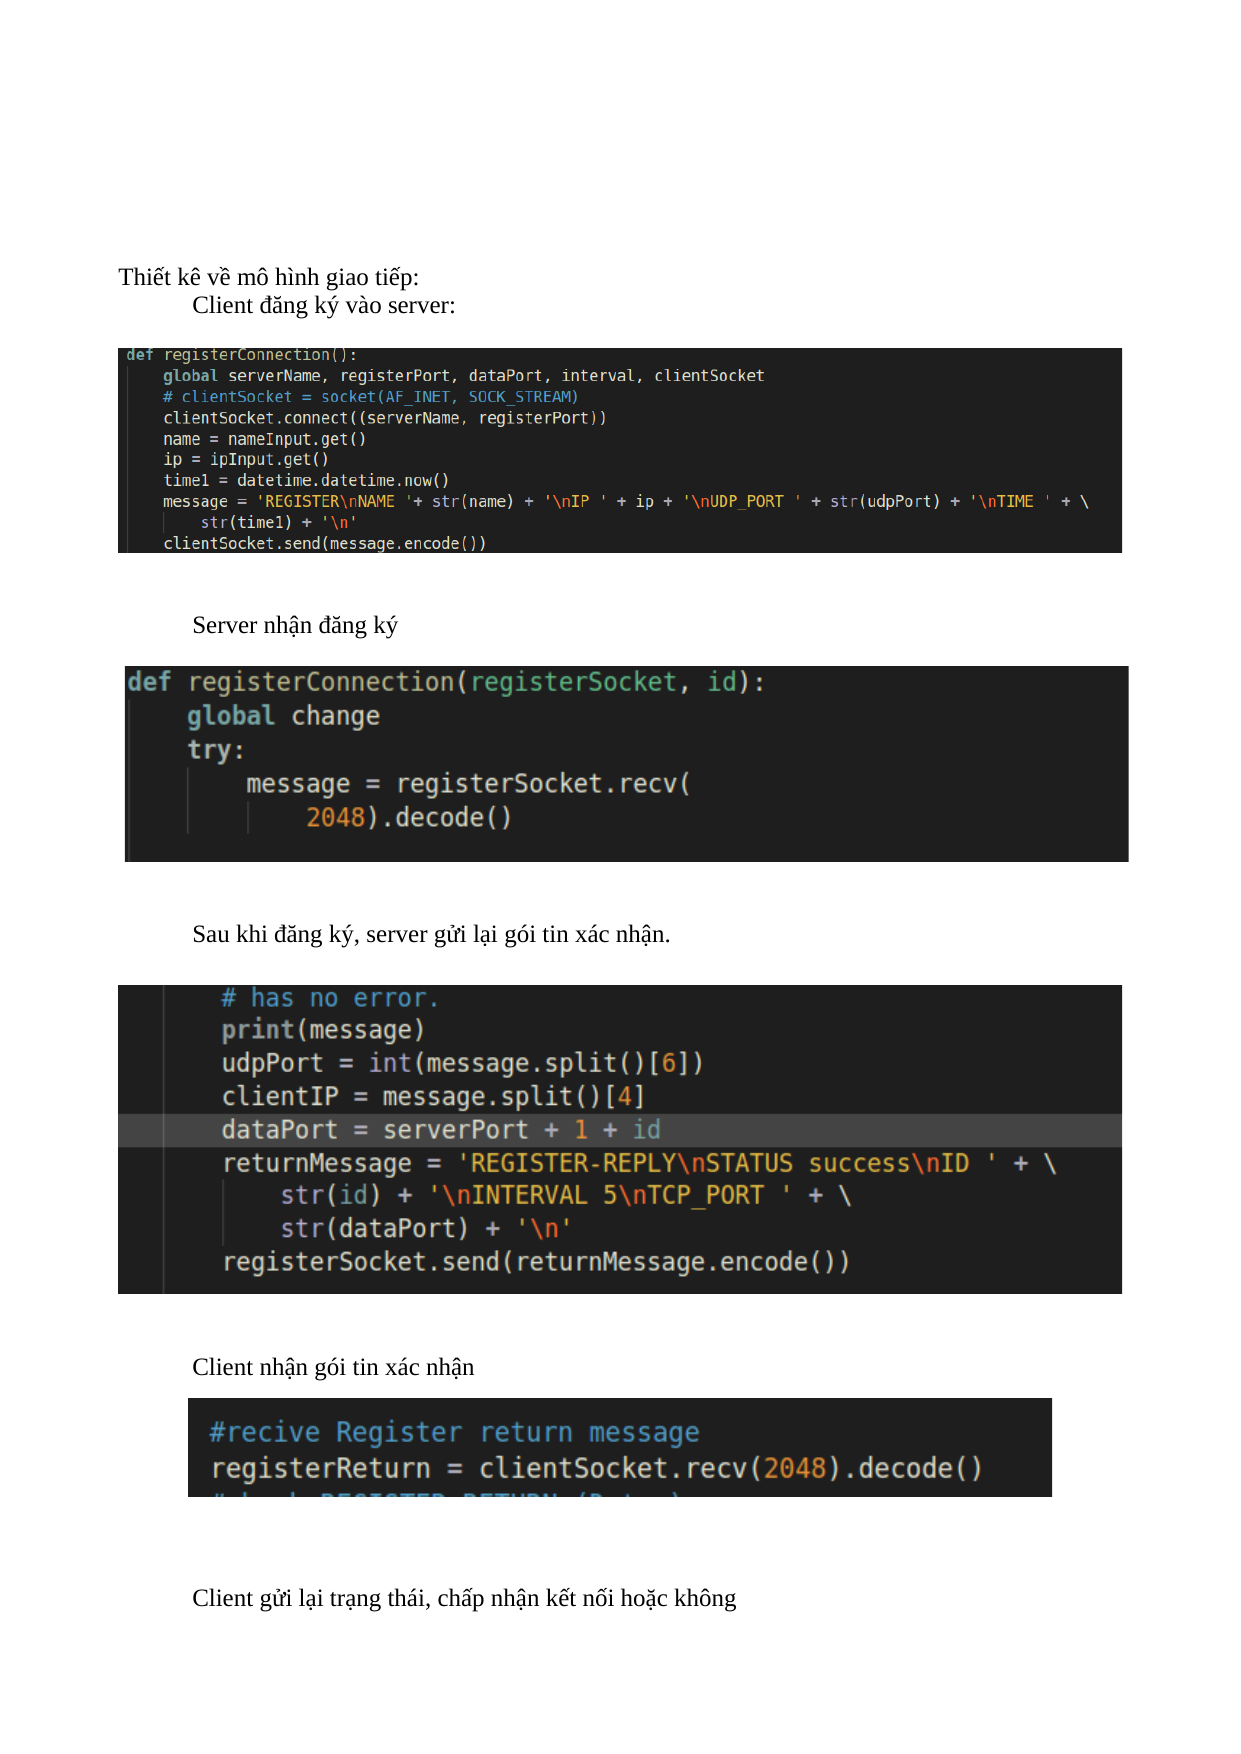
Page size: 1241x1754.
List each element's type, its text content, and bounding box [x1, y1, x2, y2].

text Sau khi đăng ký, server gửi lại gói tin xác nhận. [118, 919, 1122, 948]
text Client gửi lại trạng thái, chấp nhận kết nối hoặc không [118, 1583, 1122, 1612]
text Server nhận đăng ký [118, 610, 1122, 639]
picture [118, 348, 1123, 553]
picture [124, 666, 1129, 862]
picture [188, 1398, 1053, 1497]
text Client nhận gói tin xác nhận [118, 1352, 1122, 1380]
text Thiết kê về mô hình giao tiếp: [118, 262, 1122, 291]
picture [118, 985, 1123, 1294]
text Client đăng ký vào server: [118, 291, 1122, 319]
